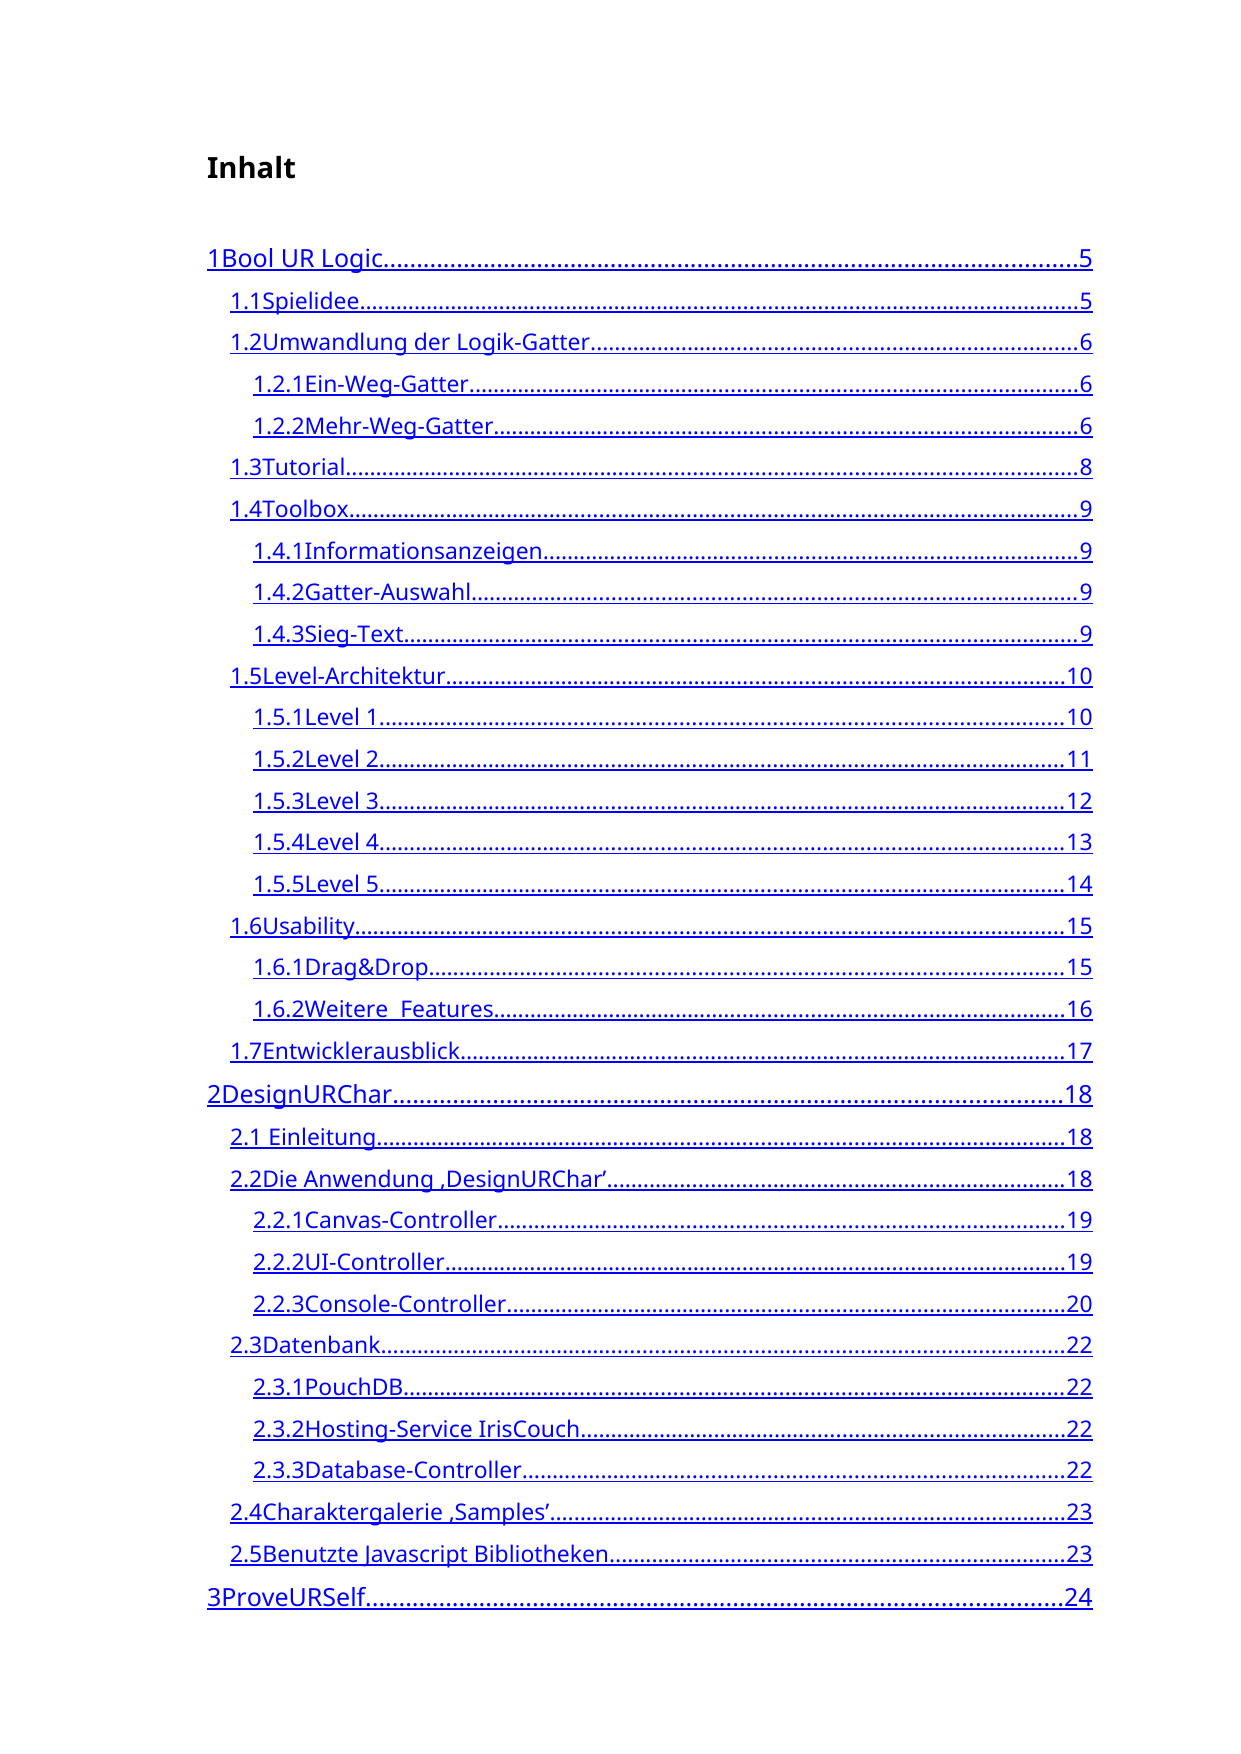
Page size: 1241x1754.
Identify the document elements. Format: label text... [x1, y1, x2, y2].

text 1.6Usability 15 [230, 910, 1092, 936]
text 1.3Tutorial 8 [230, 451, 1092, 478]
text 1.5Level-Architektur 10 [230, 660, 1092, 686]
text 1.4.2Gatter-Auswahl 9 [253, 576, 1092, 603]
text [230, 479, 1092, 483]
text 2.2.2UI-Controller 19 [253, 1246, 1092, 1272]
text 1.6.2Weitere Features 16 [253, 993, 1092, 1019]
text 1.2.1Ein-Weg-Gatter 6 [253, 368, 1092, 394]
text 2.4Charaktergalerie ‚Samples’ 23 [230, 1496, 1092, 1522]
text 2.2.3Console-Controller 20 [253, 1287, 1092, 1314]
text 1.5.5Level 5 14 [253, 868, 1092, 894]
text 1.2.2Mehr-Weg-Gatter 6 [253, 410, 1092, 436]
text [253, 729, 1092, 733]
text 2.3.2Hosting-Service IrisCouch 22 [253, 1412, 1092, 1439]
text 1.1Spielidee 5 [230, 285, 1092, 311]
text 1.2Umwandlung der Logik-Gatter 6 [230, 326, 1092, 353]
text 1.5.3Level 3 12 [253, 785, 1092, 811]
text [253, 979, 1092, 983]
text 1.4.1Informationsanzeigen 9 [253, 535, 1092, 561]
text [253, 604, 1092, 608]
text 2.2Die Anwendung ‚DesignURChar’ 18 [230, 1162, 1092, 1189]
text 1.5.4Level 4 13 [253, 826, 1092, 853]
text 1Bool UR Logic 5 [207, 240, 1092, 269]
text 1.6.1Drag&Drop 15 [253, 951, 1092, 978]
text 1.5.2Level 2 11 [253, 743, 1092, 769]
text 2.3Datenbank 22 [230, 1329, 1092, 1356]
text 1.7Entwicklerausblick 17 [230, 1035, 1092, 1061]
text 2.3.3Database-Controller 22 [253, 1454, 1092, 1481]
text 2.2.1Canvas-Controller 19 [253, 1204, 1092, 1231]
text 2.5Benutzte Javascript Bibliotheken 23 [230, 1537, 1092, 1564]
subtitle Inhalt [207, 148, 1092, 187]
text 1.5.1Level 1 10 [253, 701, 1092, 728]
text [253, 854, 1092, 858]
text 2.3.1PouchDB 22 [253, 1371, 1092, 1397]
text 1.4Toolbox 9 [230, 493, 1092, 519]
text [230, 354, 1092, 358]
text 2.1 Einleitung 18 [230, 1121, 1092, 1147]
text 1.4.3Sieg-Text 9 [253, 618, 1092, 644]
text 2DesignURChar 18 [207, 1076, 1092, 1105]
text 3ProveURSelf 24 [207, 1579, 1092, 1608]
